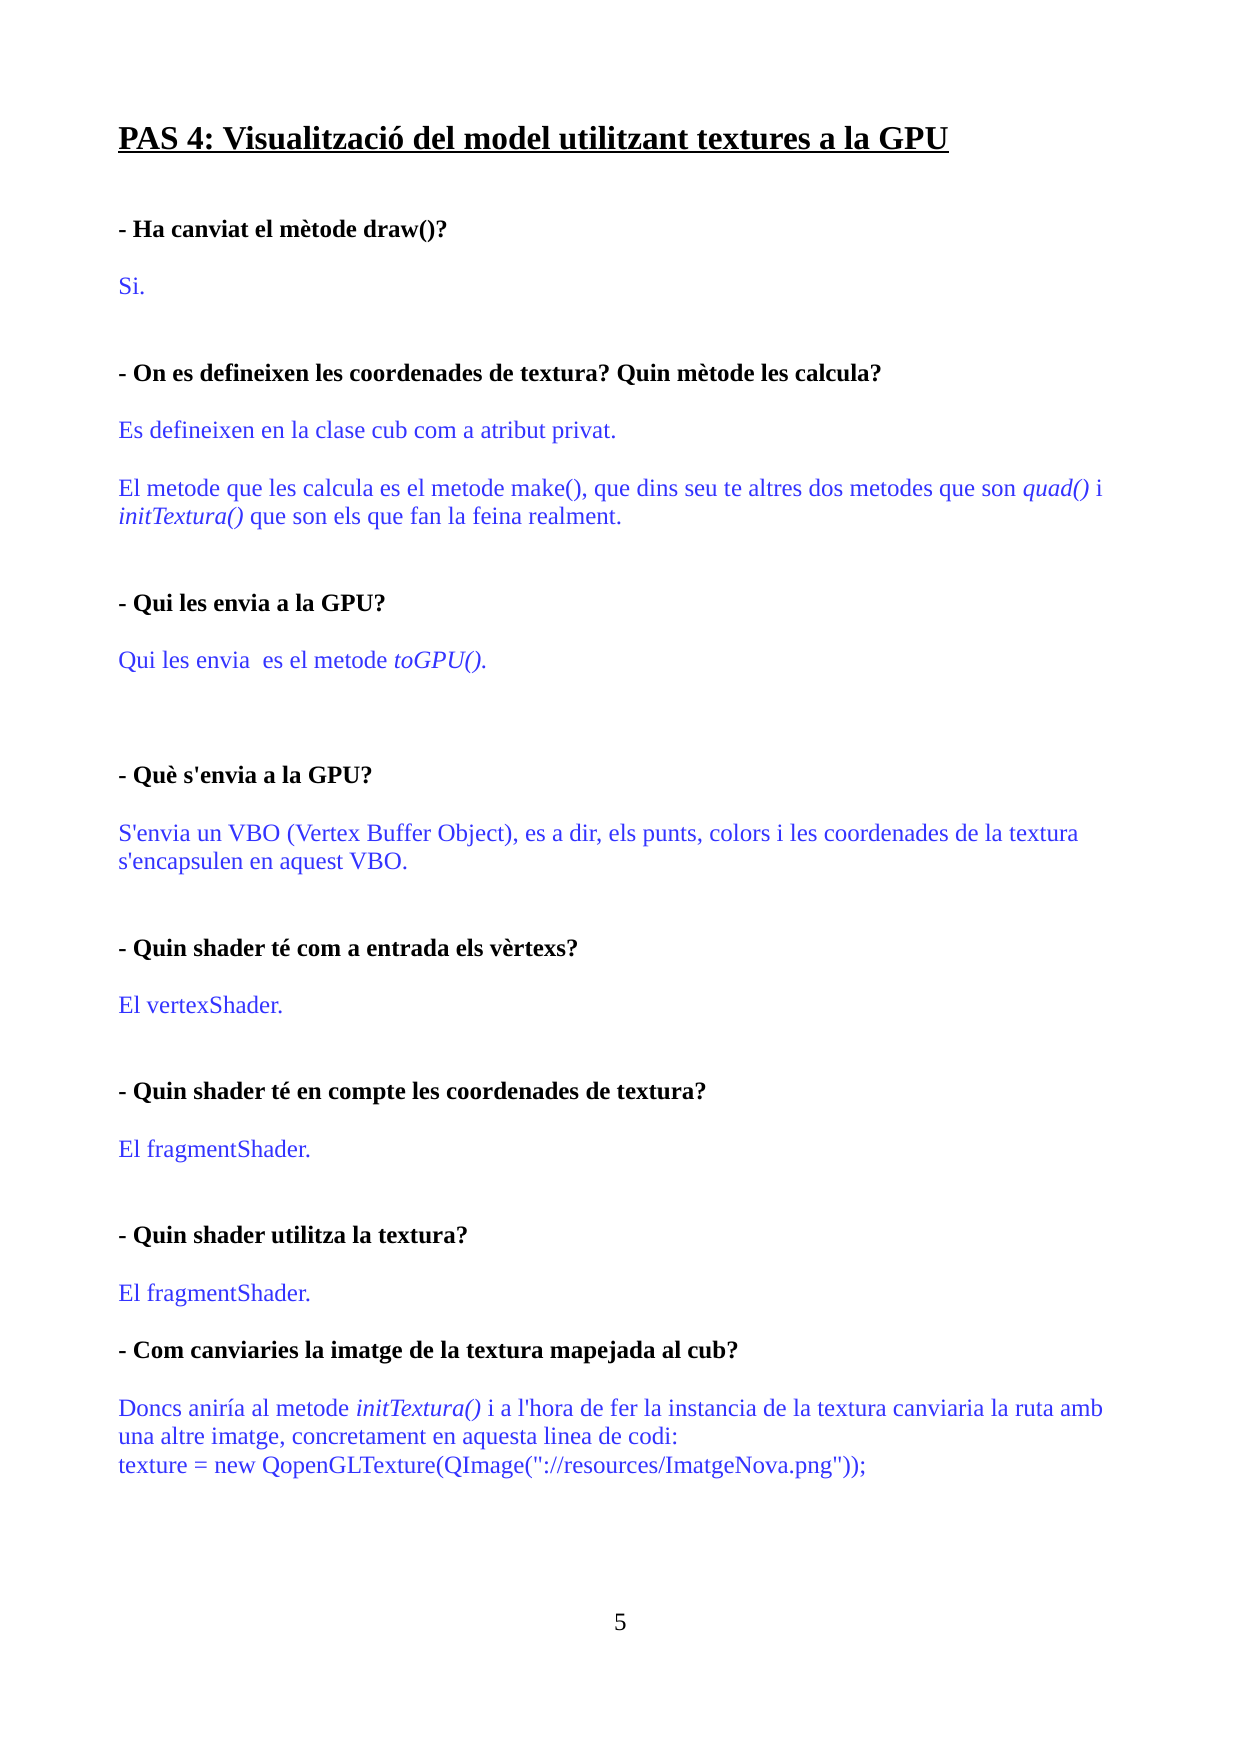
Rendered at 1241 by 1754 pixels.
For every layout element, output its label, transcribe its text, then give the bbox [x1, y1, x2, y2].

text Es defineixen en la clase cub com a atribut privat. [118, 415, 1122, 444]
text - Ha canviat el mètode draw()? [118, 214, 1122, 243]
text - Com canviaries la imatge de la textura mapejada al cub? [118, 1335, 1122, 1364]
text PAS 4: Visualització del model utilitzant textures a la GPU [118, 118, 1122, 156]
text Si. [118, 271, 1122, 300]
text El vertexShader. [118, 990, 1122, 1019]
text - Quin shader té com a entrada els vèrtexs? [118, 933, 1122, 961]
text - Quin shader té en compte les coordenades de textura? [118, 1076, 1122, 1105]
text El fragmentShader. [118, 1134, 1122, 1163]
text El metode que les calcula es el metode make(), que dins seu te altres dos metodes que son quad() i initTextura() que son els que fan la feina realment. [118, 473, 1122, 530]
text - Quin shader utilitza la textura? [118, 1220, 1122, 1249]
text texture = new QopenGLTexture(QImage("://resources/ImatgeNova.png")); [118, 1450, 1122, 1479]
text El fragmentShader. [118, 1278, 1122, 1306]
text Doncs aniría al metode initTextura() i a l'hora de fer la instancia de la textura canviaria la ruta amb una altre imatge, concretament en aquesta linea de codi: [118, 1393, 1122, 1450]
text Qui les envia es el metode toGPU(). [118, 645, 1122, 674]
text - On es defineixen les coordenades de textura? Quin mètode les calcula? [118, 358, 1122, 386]
text - Qui les envia a la GPU? [118, 588, 1122, 616]
text - Què s'envia a la GPU? [118, 760, 1122, 789]
text S'envia un VBO (Vertex Buffer Object), es a dir, els punts, colors i les coordenades de la textura s'encapsulen en aquest VBO. [118, 818, 1122, 875]
